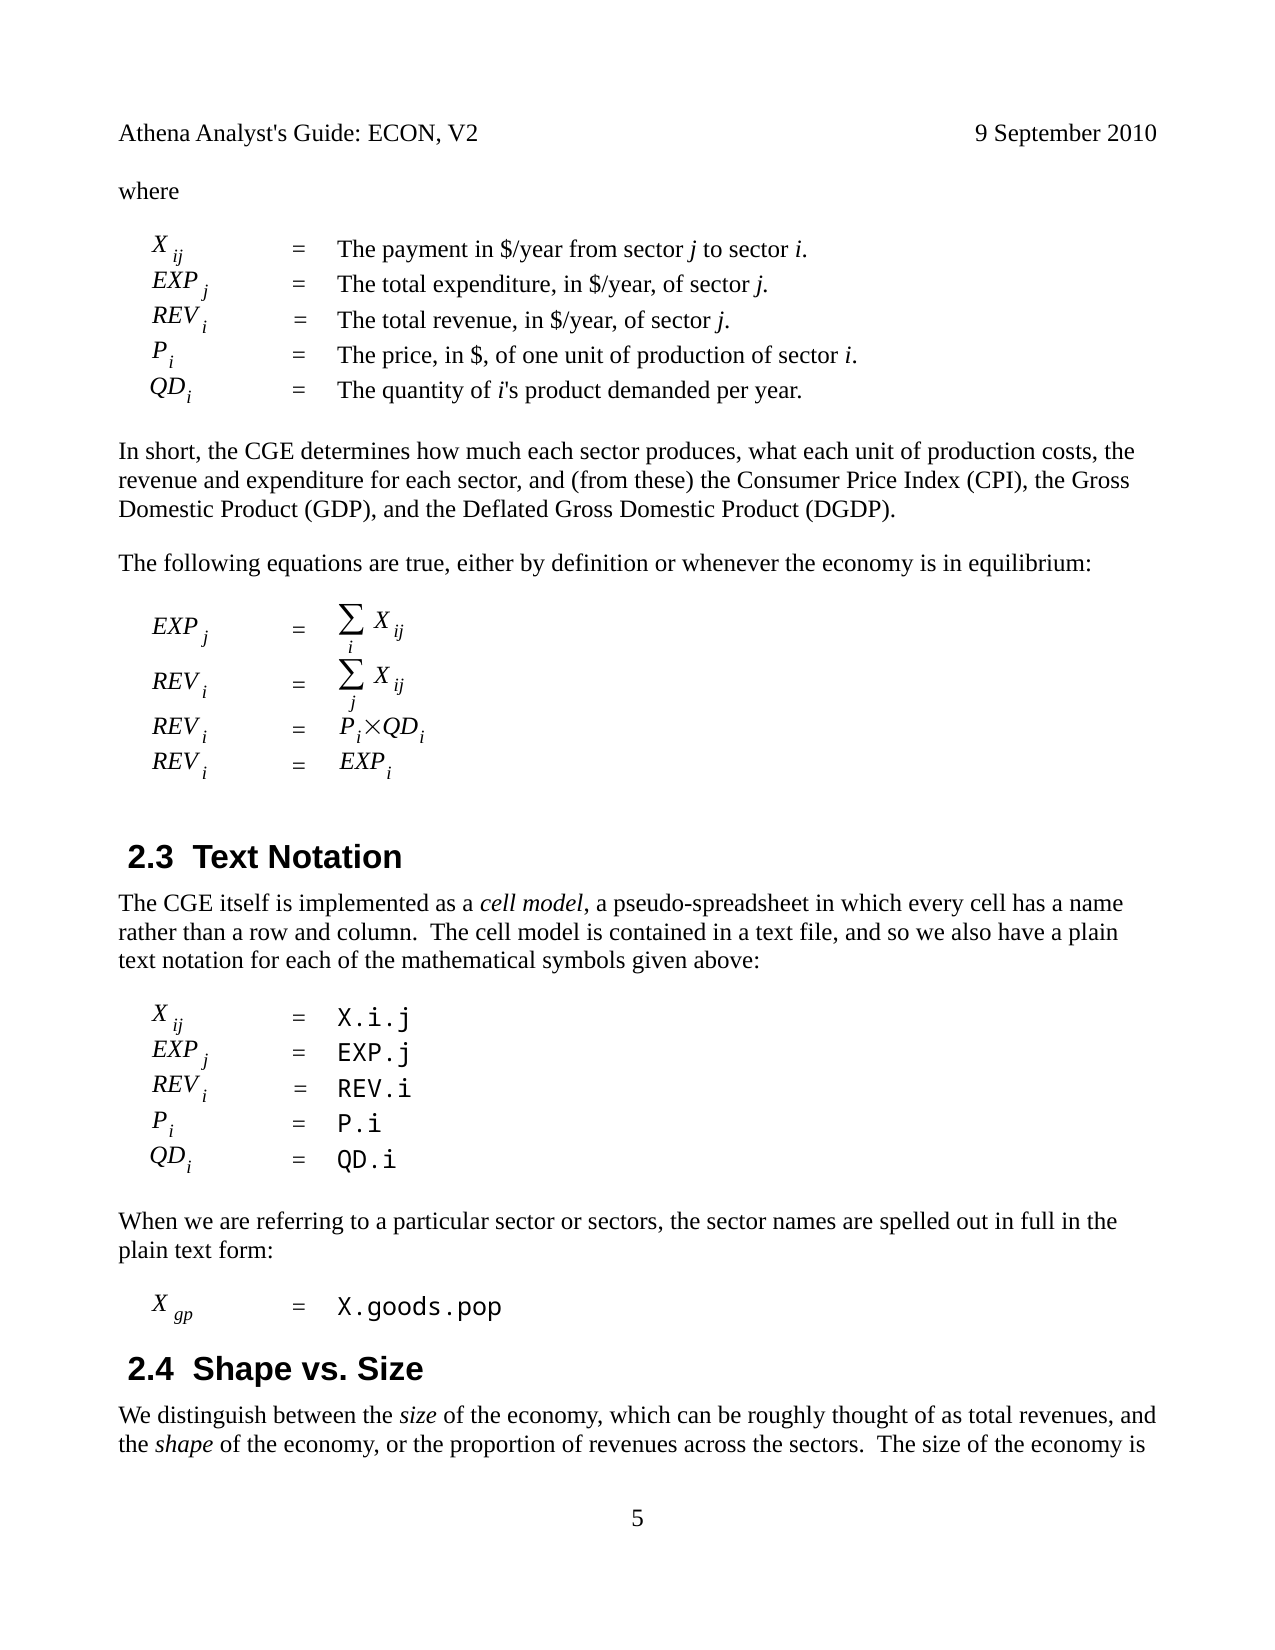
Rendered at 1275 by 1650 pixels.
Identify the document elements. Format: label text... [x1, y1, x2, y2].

text = P.i [149, 1106, 1157, 1142]
text The CGE itself is implemented as a cell model, a pseudo-spreadsheet in which every cell has a name rather than a row and column. The cell model is contained in a text file, and so we also have a plain text notation for each of the mathematical symbols given above: [118, 888, 1157, 974]
subtitle Shape vs. Size [118, 1349, 1157, 1388]
text = REV.i [149, 1071, 1157, 1106]
text = The price, in $, of one unit of production of sector i. [149, 337, 1157, 372]
subtitle Text Notation [118, 837, 1157, 875]
text = The total expenditure, in $/year, of sector j. [149, 266, 1157, 301]
text = X.goods.pop [149, 1289, 1157, 1324]
text = [149, 712, 1157, 748]
text = The quantity of i's product demanded per year. [149, 372, 1157, 408]
text = QD.i [149, 1142, 1157, 1177]
text In short, the CGE determines how much each sector produces, what each unit of production costs, the revenue and expenditure for each sector, and (from these) the Consumer Price Index (CPI), the Gross Domestic Product (GDP), and the Deflated Gross Domestic Product (DGDP). [118, 436, 1157, 523]
text When we are referring to a particular sector or sectors, the sector names are spelled out in full in the plain text form: [118, 1206, 1157, 1263]
text = The total revenue, in $/year, of sector j. [149, 301, 1157, 337]
text = [149, 602, 1157, 657]
text = [149, 748, 1157, 783]
text = The payment in $/year from sector j to sector i. [149, 231, 1157, 266]
text = EXP.j [149, 1035, 1157, 1071]
text = [149, 657, 1157, 712]
text The following equations are true, either by definition or whenever the economy is in equilibrium: [118, 548, 1157, 577]
text We distinguish between the size of the economy, which can be roughly thought of as total revenues, and the shape of the economy, or the proportion of revenues across the sectors. The size of the economy is [118, 1400, 1157, 1458]
text where [118, 176, 1157, 205]
text = X.i.j [149, 999, 1157, 1035]
